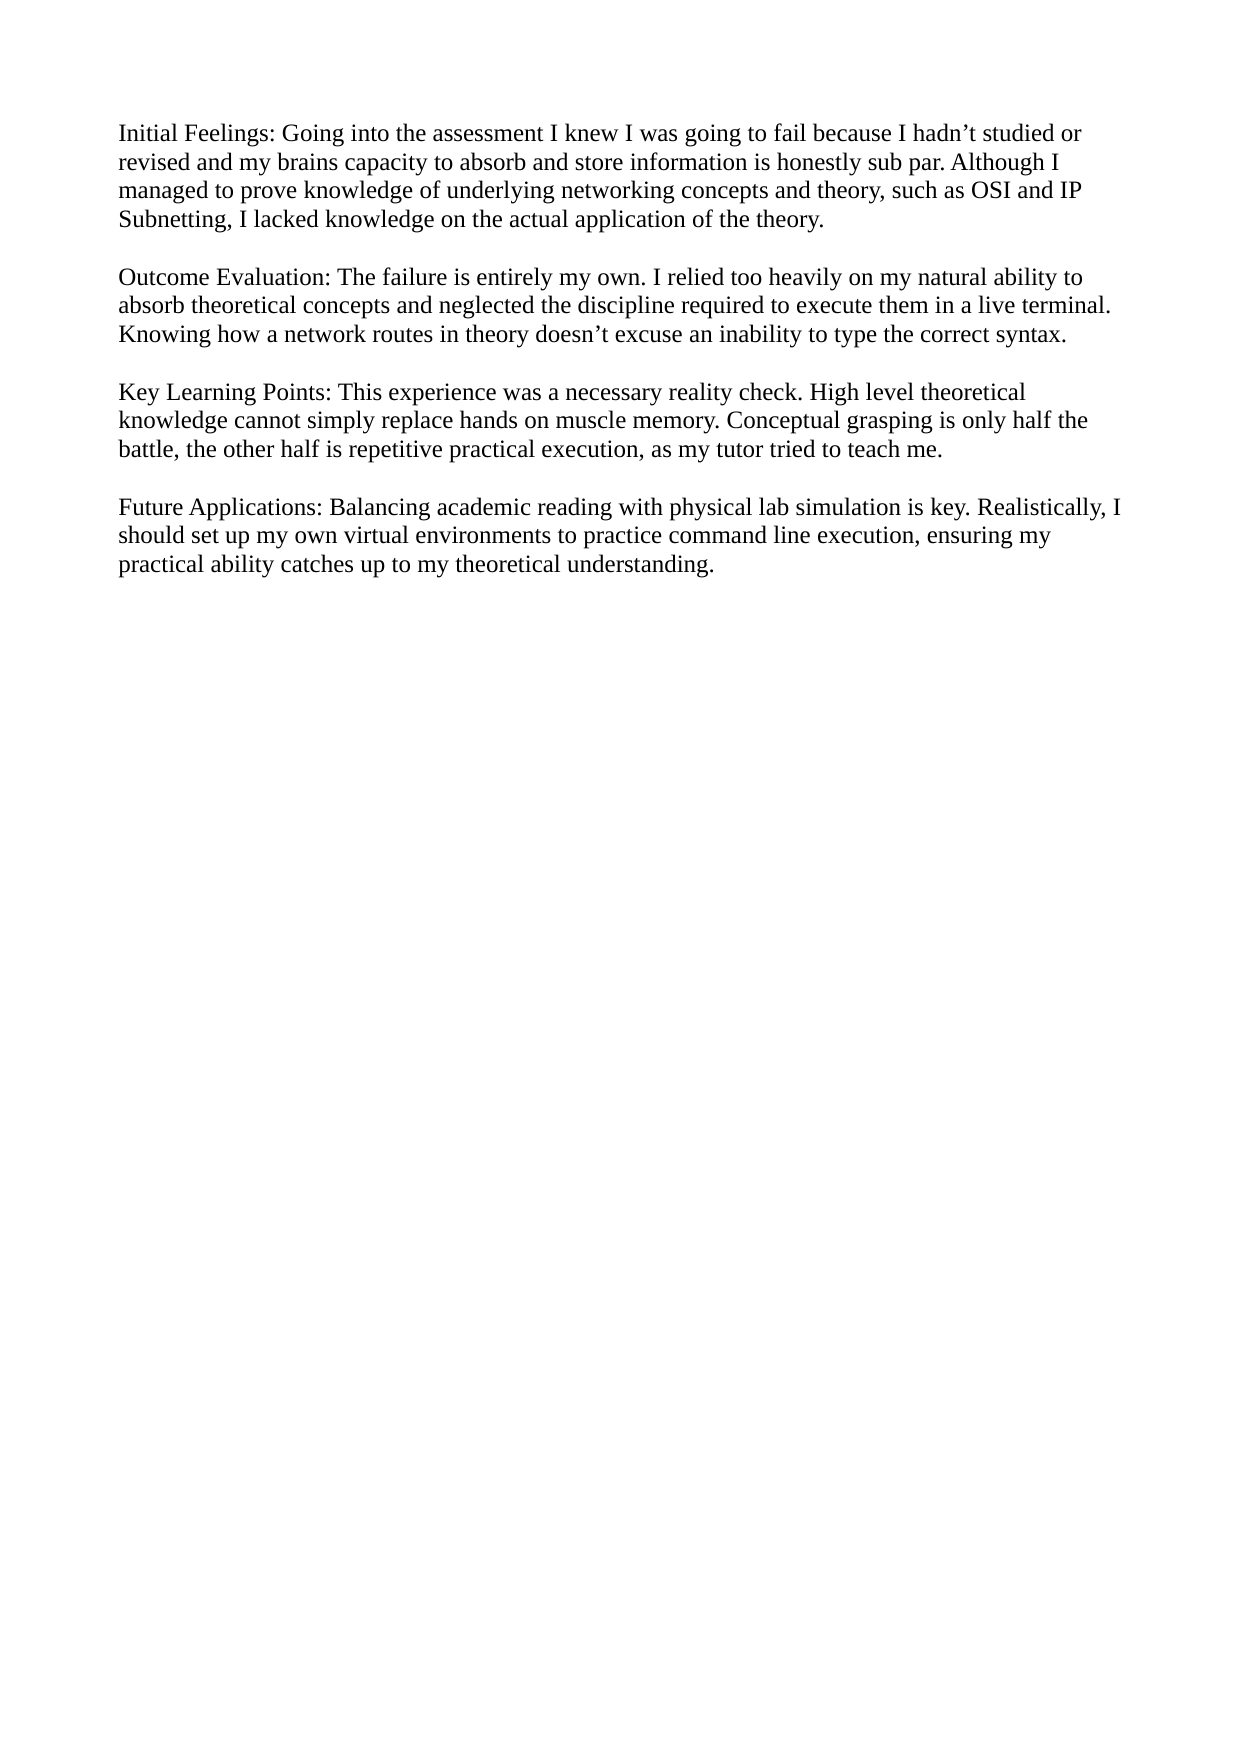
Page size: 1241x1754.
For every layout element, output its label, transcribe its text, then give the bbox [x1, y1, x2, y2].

text Future Applications: Balancing academic reading with physical lab simulation is key. Realistically, I should set up my own virtual environments to practice command line execution, ensuring my practical ability catches up to my theoretical understanding. [118, 492, 1122, 578]
text Outcome Evaluation: The failure is entirely my own. I relied too heavily on my natural ability to absorb theoretical concepts and neglected the discipline required to execute them in a live terminal. Knowing how a network routes in theory doesn’t excuse an inability to type the correct syntax. [118, 262, 1122, 348]
text Key Learning Points: This experience was a necessary reality check. High level theoretical knowledge cannot simply replace hands on muscle memory. Conceptual grasping is only half the battle, the other half is repetitive practical execution, as my tutor tried to teach me. [118, 377, 1122, 463]
text Initial Feelings: Going into the assessment I knew I was going to fail because I hadn’t studied or revised and my brains capacity to absorb and store information is honestly sub par. Although I managed to prove knowledge of underlying networking concepts and theory, such as OSI and IP Subnetting, I lacked knowledge on the actual application of the theory. [118, 118, 1122, 233]
